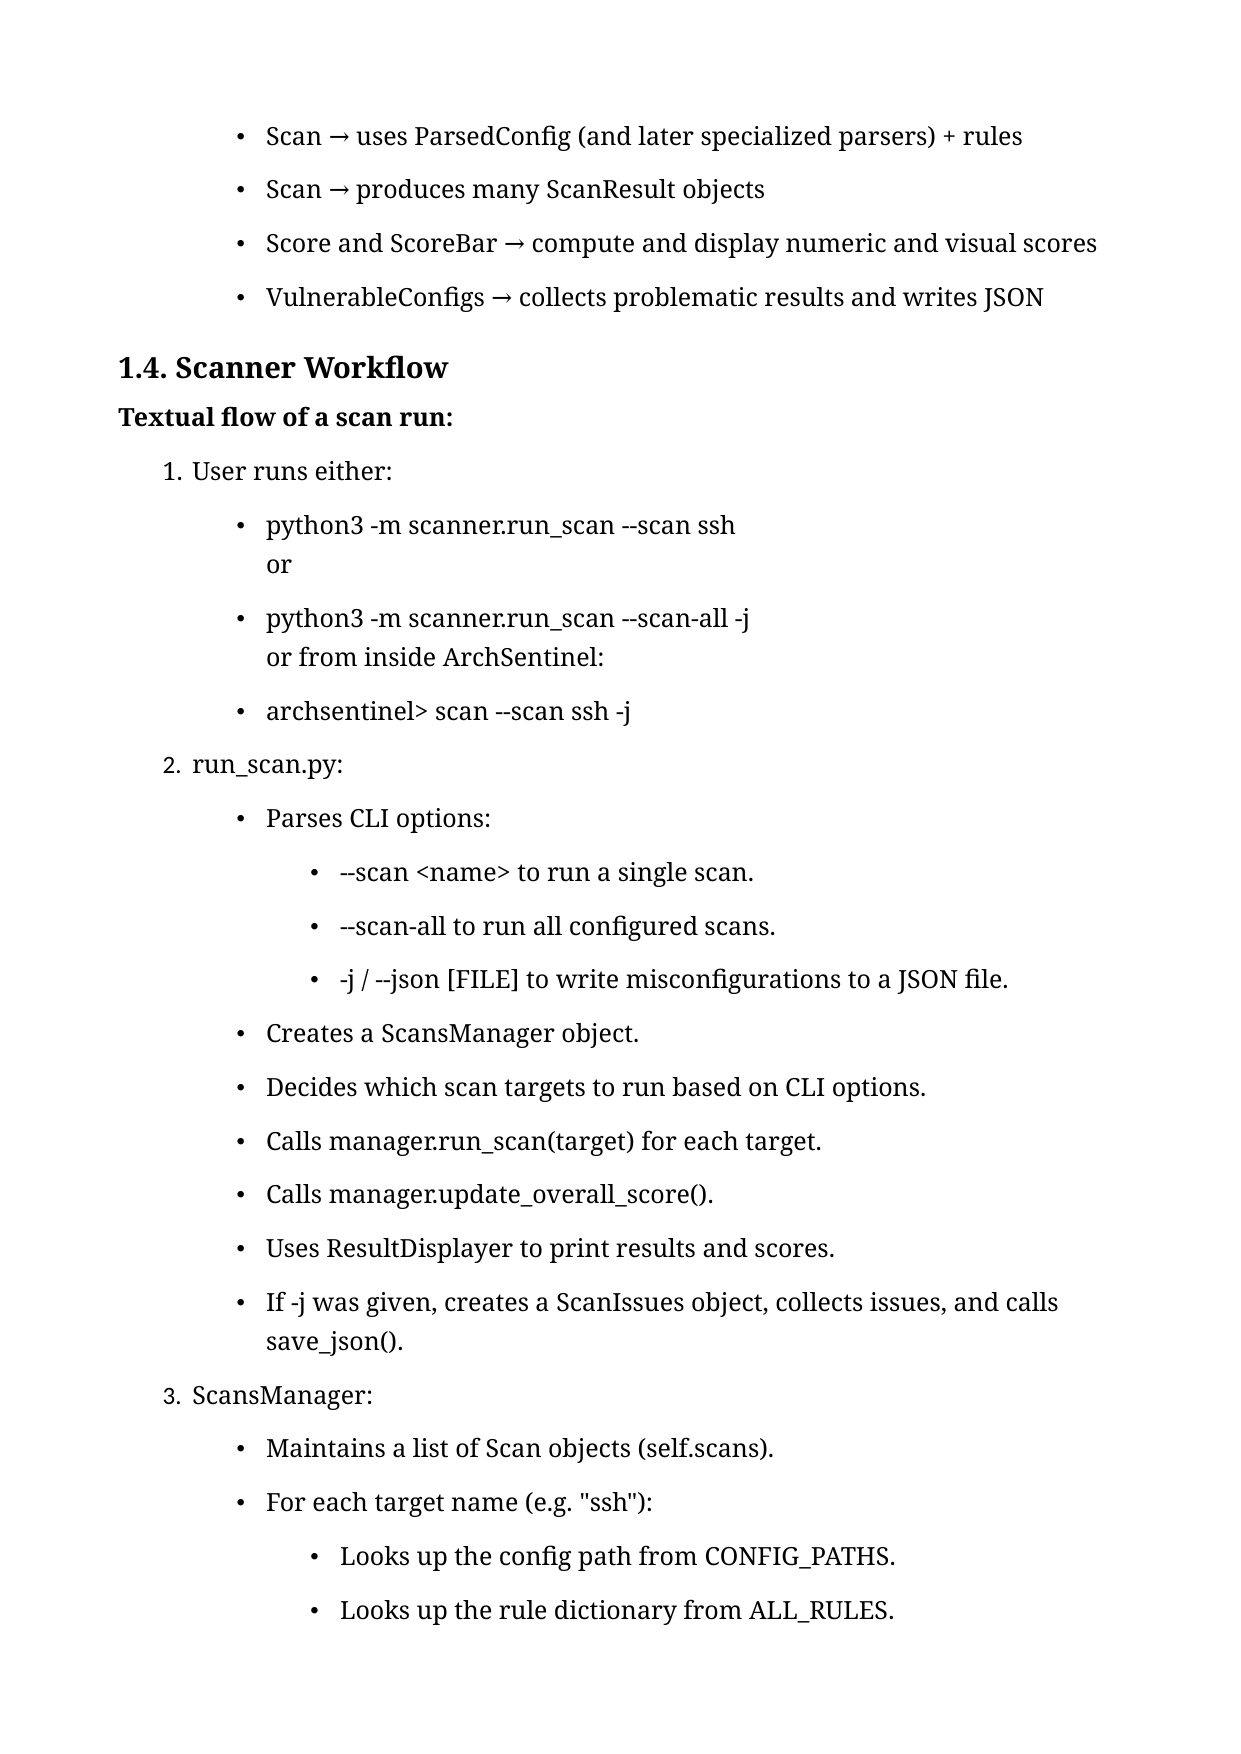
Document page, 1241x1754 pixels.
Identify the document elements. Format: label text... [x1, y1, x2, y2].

list Scan → produces many ScanResult objects [236, 172, 1122, 206]
list VulnerableConfigs → collects problematic results and writes JSON [236, 279, 1122, 313]
list Creates a ScansManager object. [236, 1016, 1122, 1050]
subtitle 1.4. Scanner Workflow [118, 348, 1122, 387]
list --scan <name> to run a single scan. [310, 854, 1122, 888]
list python3 -m scanner.run_scan --scan ssh or [236, 507, 1122, 581]
list Calls manager.update_overall_score(). [236, 1177, 1122, 1211]
list -j / --json [FILE] to write misconfigurations to a JSON file. [310, 962, 1122, 996]
list Scan → uses ParsedConfig (and later specialized parsers) + rules [236, 118, 1122, 152]
list archsentinel> scan --scan ssh -j [236, 693, 1122, 727]
list python3 -m scanner.run_scan --scan-all -j or from inside ArchSentinel: [236, 600, 1122, 673]
list If -j was given, creates a ScanIssues object, collects issues, and calls save_json(). [236, 1284, 1122, 1358]
list Score and ScoreBar → compute and display numeric and visual scores [236, 226, 1122, 260]
list Parses CLI options: [236, 801, 1122, 835]
list For each target name (e.g. "ssh"): [236, 1485, 1122, 1519]
list Calls manager.run_scan(target) for each target. [236, 1123, 1122, 1157]
list User runs either: [162, 454, 1122, 488]
list Decides which scan targets to run based on CLI options. [236, 1069, 1122, 1103]
list Looks up the config path from CONFIG_PATHS. [310, 1539, 1122, 1573]
list run_scan.py: [162, 747, 1122, 781]
text Textual flow of a scan run: [118, 400, 1122, 434]
list --scan-all to run all configured scans. [310, 908, 1122, 942]
list Uses ResultDisplayer to print results and scores. [236, 1231, 1122, 1265]
list ScansManager: [162, 1377, 1122, 1411]
list Looks up the rule dictionary from ALL_RULES. [310, 1592, 1122, 1626]
list Maintains a list of Scan objects (self.scans). [236, 1431, 1122, 1465]
